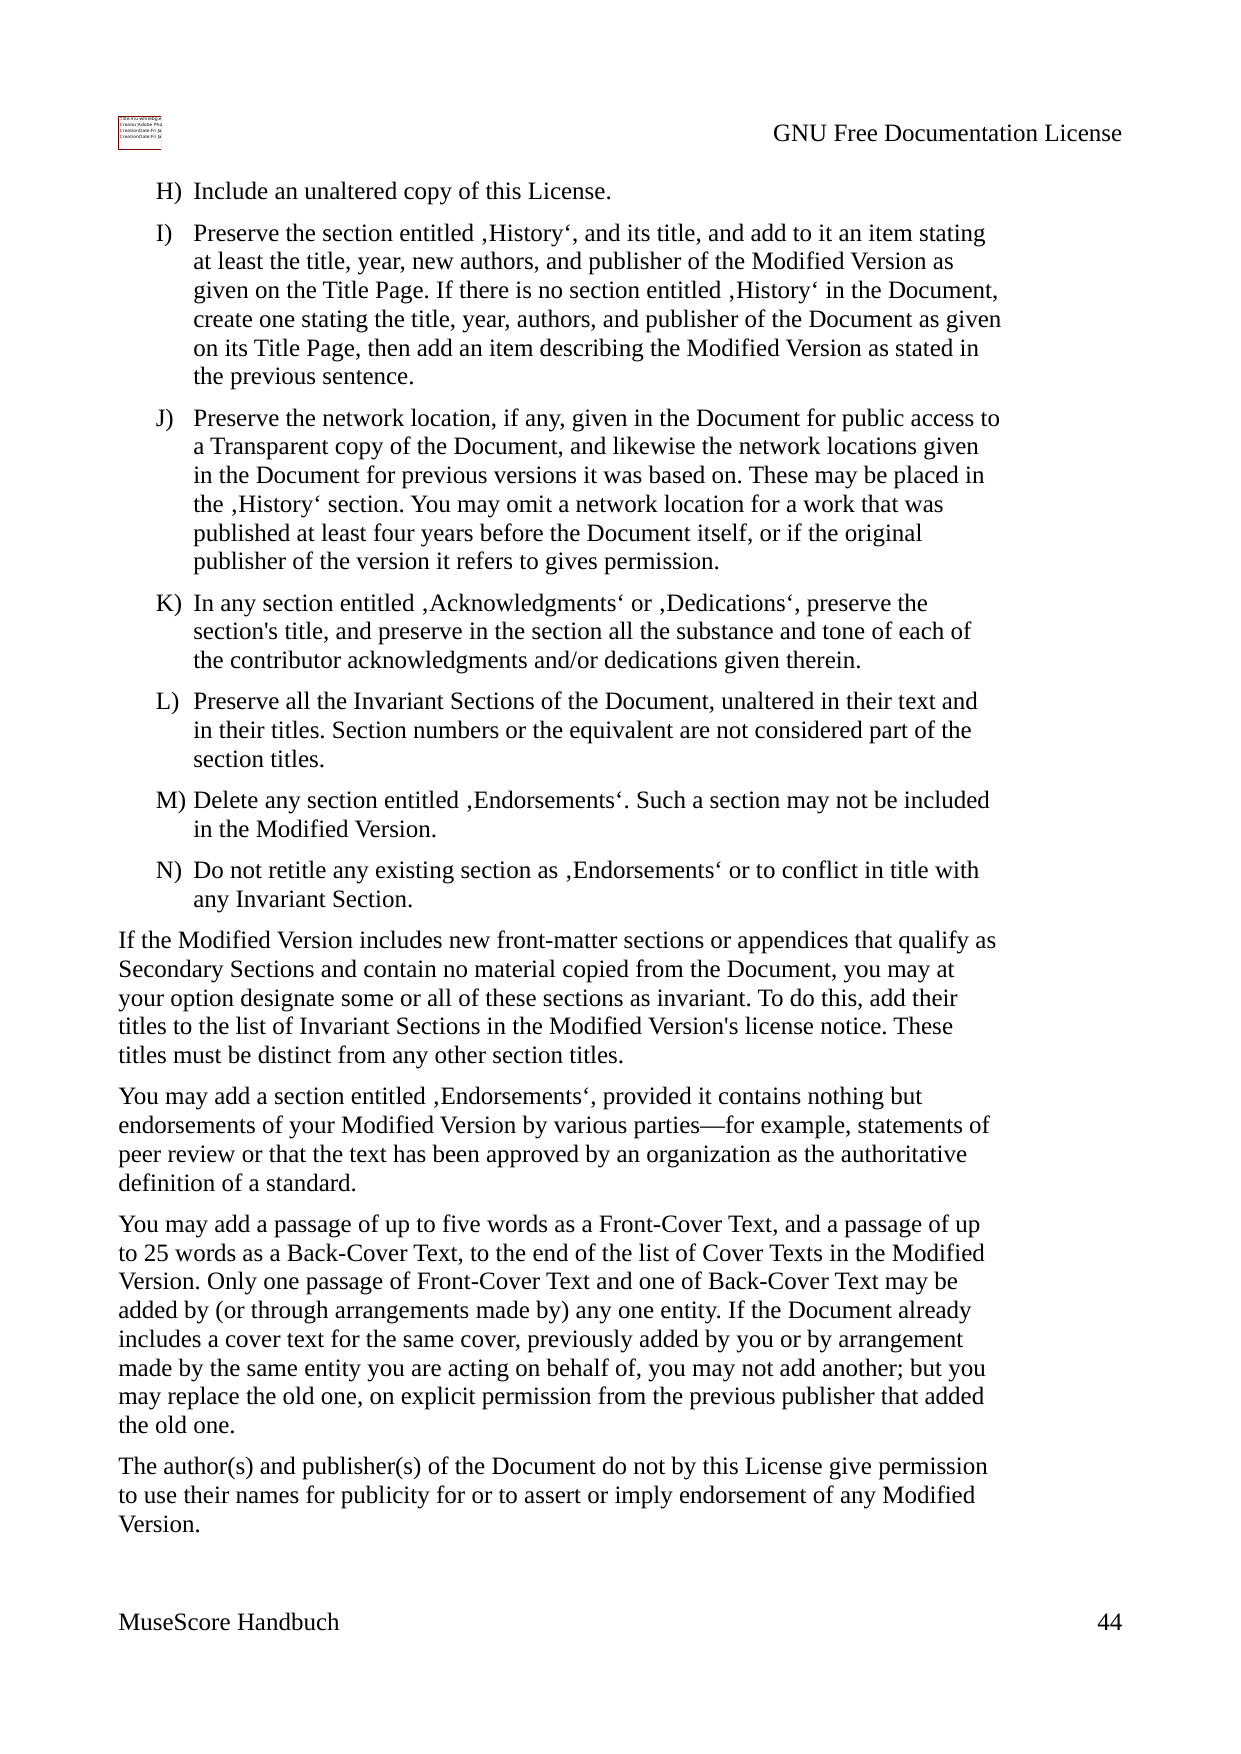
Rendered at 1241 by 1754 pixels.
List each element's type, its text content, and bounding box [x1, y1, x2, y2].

list Delete any section entitled ‚Endorsements‘. Such a section may not be included in the Modified Version. [156, 785, 1004, 843]
text If the Modified Version includes new front-matter sections or appendices that qualify as Secondary Sections and contain no material copied from the Document, you may at your option designate some or all of these sections as invariant. To do this, add their titles to the list of Invariant Sections in the Modified Version's license notice. These titles must be distinct from any other section titles. [118, 925, 1004, 1069]
list Include an unaltered copy of this License. [156, 176, 1004, 205]
list Preserve the network location, if any, given in the Document for public access to a Transparent copy of the Document, and likewise the network locations given in the Document for previous versions it was based on. These may be placed in the ‚History‘ section. You may omit a network location for a work that was published at least four years before the Document itself, or if the original publisher of the version it refers to gives permission. [156, 403, 1004, 575]
text You may add a section entitled ‚Endorsements‘, provided it contains nothing but endorsements of your Modified Version by various parties—for example, statements of peer review or that the text has been approved by an organization as the authoritative definition of a standard. [118, 1081, 1004, 1196]
text You may add a passage of up to five words as a Front-Cover Text, and a passage of up to 25 words as a Back-Cover Text, to the end of the list of Cover Texts in the Modified Version. Only one passage of Front-Cover Text and one of Back-Cover Text may be added by (or through arrangements made by) any one entity. If the Document already includes a cover text for the same cover, previously added by you or by arrangement made by the same entity you are acting on behalf of, you may not add another; but you may replace the old one, on explicit permission from the previous publisher that added the old one. [118, 1209, 1004, 1439]
list In any section entitled ‚Acknowledgments‘ or ‚Dedications‘, preserve the section's title, and preserve in the section all the substance and tone of each of the contributor acknowledgments and/or dedications given therein. [156, 588, 1004, 674]
list Do not retitle any existing section as ‚Endorsements‘ or to conflict in title with any Invariant Section. [156, 855, 1004, 913]
list Preserve all the Invariant Sections of the Document, unaltered in their text and in their titles. Section numbers or the equivalent are not considered part of the section titles. [156, 686, 1004, 773]
list Preserve the section entitled ‚History‘, and its title, and add to it an item stating at least the title, year, new authors, and publisher of the Modified Version as given on the Title Page. If there is no section entitled ‚History‘ in the Document, create one stating the title, year, authors, and publisher of the Document as given on its Title Page, then add an item describing the Modified Version as stated in the previous sentence. [156, 218, 1004, 390]
text The author(s) and publisher(s) of the Document do not by this License give permission to use their names for publicity for or to assert or imply endorsement of any Modified Version. [118, 1451, 1004, 1538]
